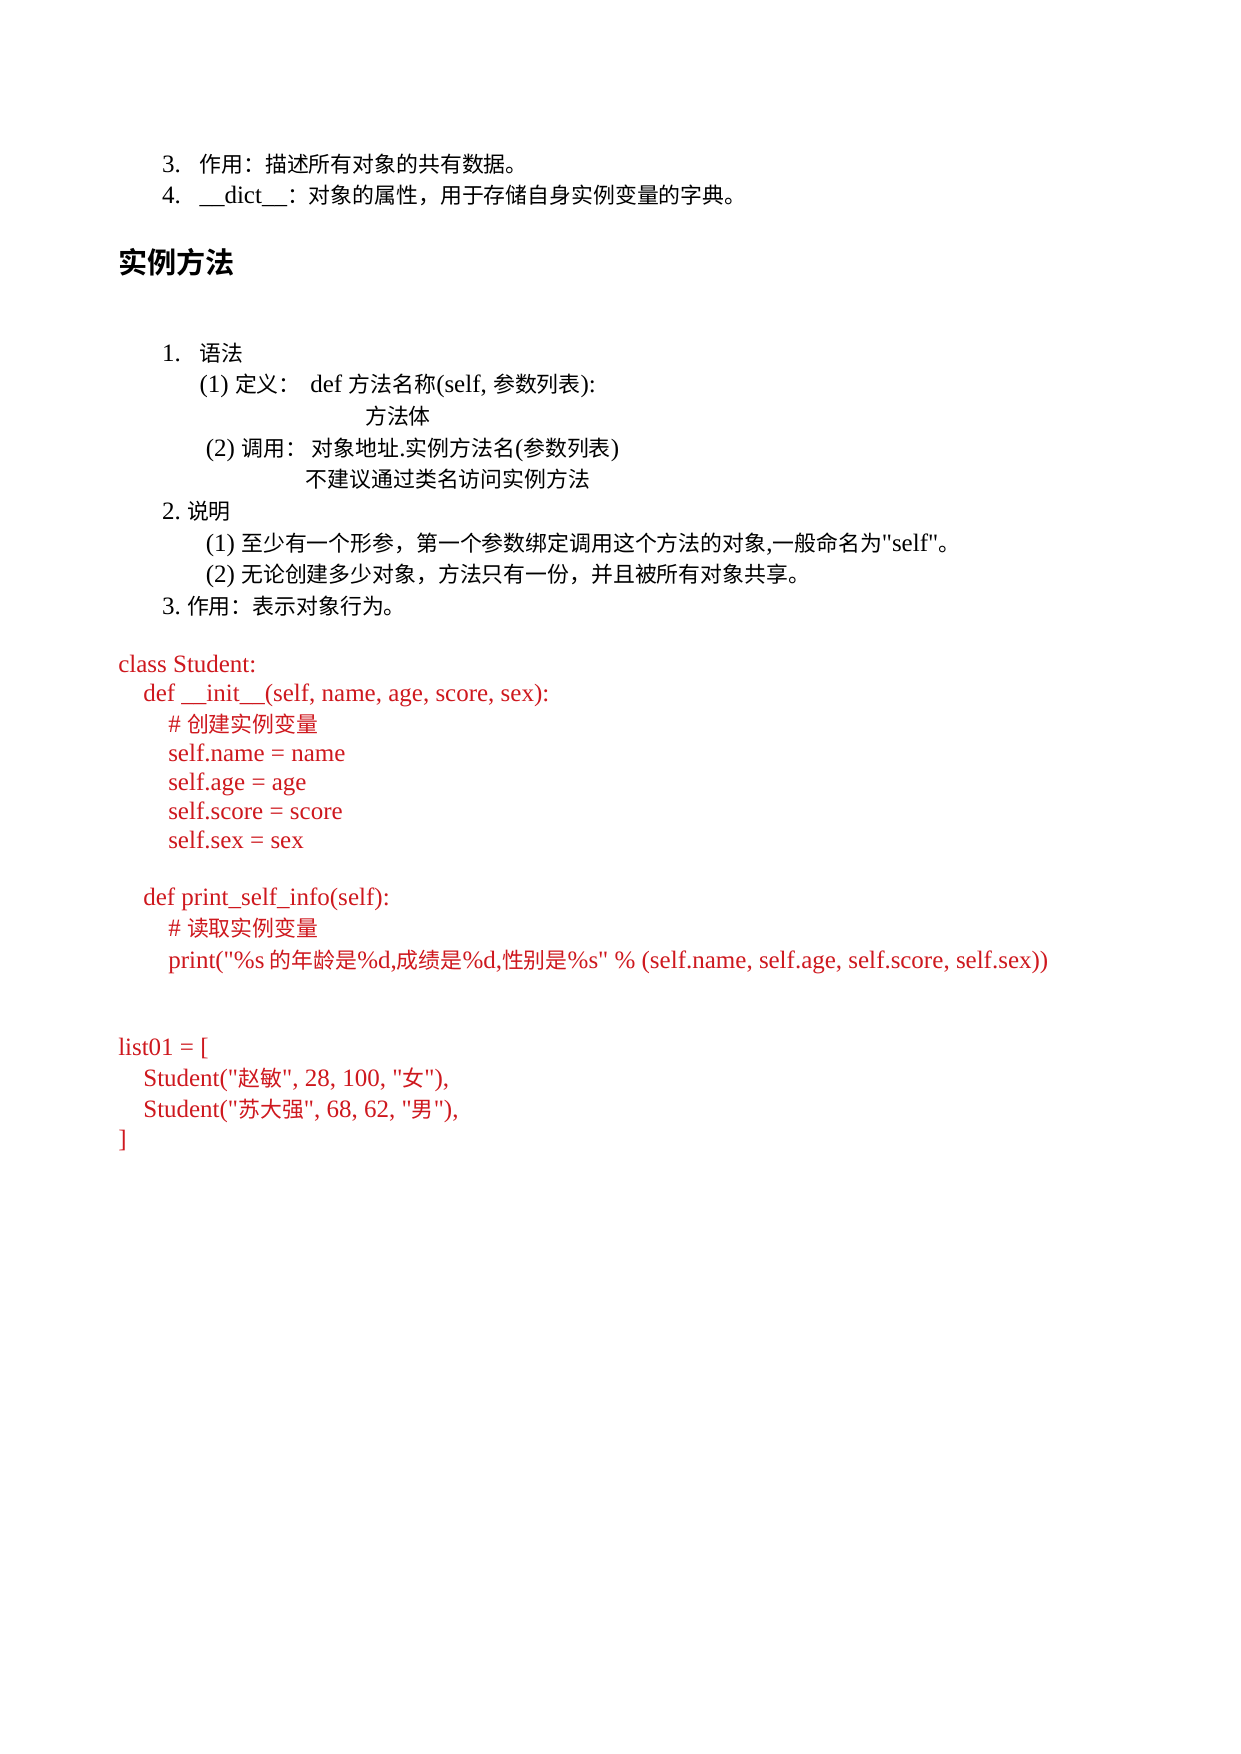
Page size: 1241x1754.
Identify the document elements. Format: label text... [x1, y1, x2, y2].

text self.sex = sex [118, 825, 1122, 853]
text ] [118, 1124, 1122, 1153]
text Student("苏大强", 68, 62, "男"), [118, 1092, 1122, 1124]
text # 读取实例变量 [118, 911, 1122, 943]
text # 创建实例变量 [118, 707, 1122, 738]
list 作用：描述所有对象的共有数据。 [162, 147, 1122, 178]
text class Student: [118, 649, 1122, 678]
text 3. 作用：表示对象行为。 [118, 589, 1122, 621]
text 不建议通过类名访问实例方法 [118, 462, 1122, 494]
text def __init__(self, name, age, score, sex): [118, 678, 1122, 707]
text 2. 说明 [118, 494, 1122, 526]
text print("%s的年龄是%d,成绩是%d,性别是%s" % (self.name, self.age, self.score, self.sex)) [118, 943, 1122, 974]
text self.age = age [118, 767, 1122, 796]
text (2) 无论创建多少对象，方法只有一份，并且被所有对象共享。 [162, 557, 1122, 589]
list (1) 定义： def 方法名称(self, 参数列表): [199, 367, 1122, 399]
list __dict__：对象的属性，用于存储自身实例变量的字典。 [162, 178, 1122, 210]
text (2) 调用： 对象地址.实例方法名(参数列表) [118, 431, 1122, 462]
text Student("赵敏", 28, 100, "女"), [118, 1061, 1122, 1092]
subtitle 实例方法 [118, 239, 1122, 282]
text self.score = score [118, 796, 1122, 825]
text (1) 至少有一个形参，第一个参数绑定调用这个方法的对象,一般命名为"self"。 [162, 526, 1122, 557]
text self.name = name [118, 738, 1122, 767]
text list01 = [ [118, 1032, 1122, 1061]
text def print_self_info(self): [118, 882, 1122, 911]
list 语法 [162, 336, 1122, 367]
text 方法体 [252, 399, 1122, 431]
